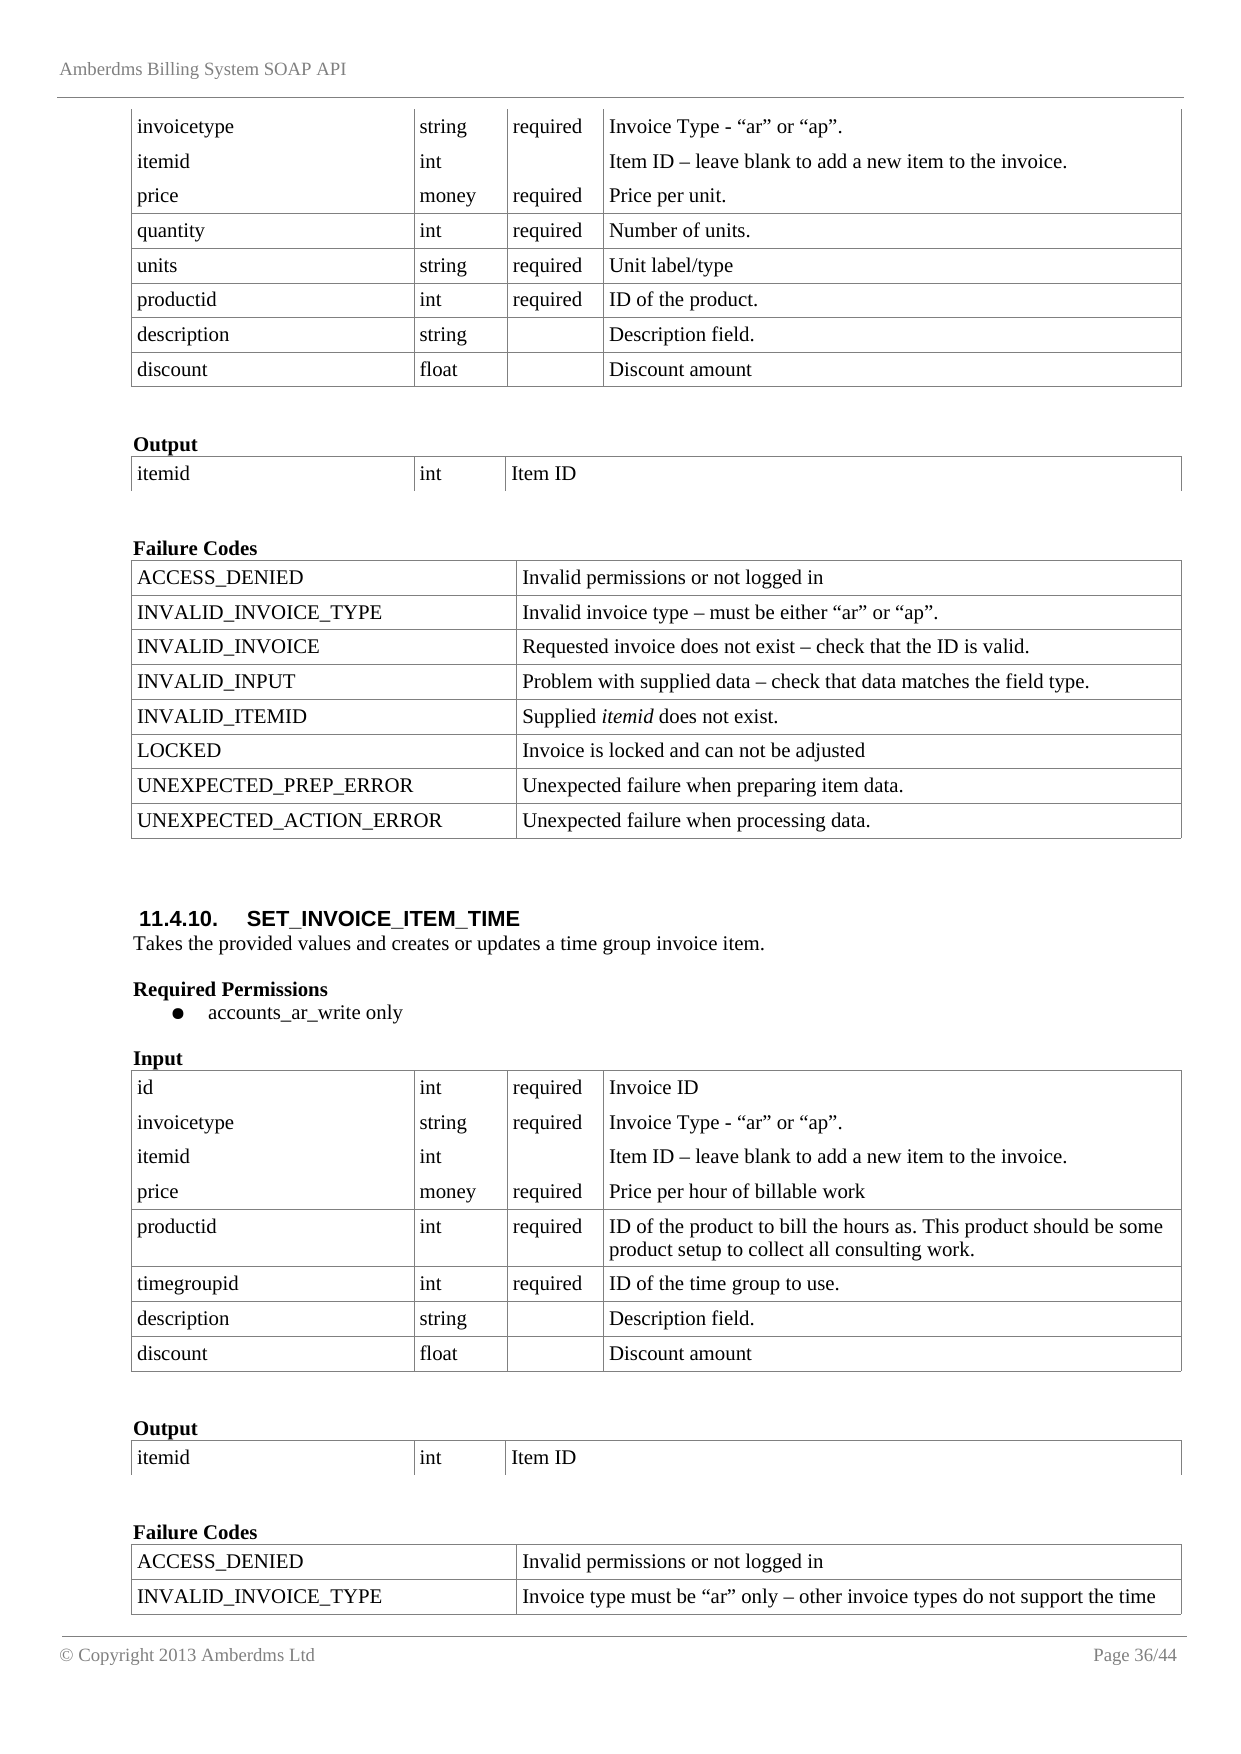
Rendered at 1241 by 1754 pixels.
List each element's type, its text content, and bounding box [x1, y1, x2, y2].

table_cell Item ID – leave blank to add a new item to the invoice. [604, 1140, 1181, 1174]
table_cell string [415, 1105, 507, 1139]
table_cell required [508, 179, 603, 213]
table_cell [508, 353, 603, 386]
table_cell ID of the product to bill the hours as. This product should be some product setup to collect all consulting work. [604, 1210, 1181, 1266]
table_cell [508, 144, 603, 178]
table_cell string [415, 1302, 507, 1336]
table_cell Invoice Type - “ar” or “ap”. [604, 1105, 1181, 1139]
table_cell int [415, 1267, 507, 1301]
table_cell LOCKED [132, 735, 516, 768]
table_cell Number of units. [604, 214, 1181, 248]
table_header ACCESS_DENIED [132, 561, 516, 595]
table_cell required [508, 249, 603, 282]
table_cell required [508, 1105, 603, 1139]
table_cell description [132, 318, 414, 352]
table_cell INVALID_ITEMID [132, 700, 516, 733]
table_cell Invoice Type - “ar” or “ap”. [604, 109, 1181, 144]
table_cell required [508, 1174, 603, 1209]
table_cell Unexpected failure when preparing item data. [517, 769, 1181, 803]
table_cell timegroupid [132, 1267, 414, 1301]
text Output [133, 1417, 1181, 1440]
table_cell productid [132, 1210, 414, 1266]
table_cell INVALID_INVOICE_TYPE [132, 596, 516, 629]
table_cell INVALID_INVOICE_TYPE [132, 1580, 516, 1613]
text Required Permissions [133, 978, 1181, 1001]
text Failure Codes [133, 1521, 1181, 1544]
table_cell Unit label/type [604, 249, 1181, 282]
table_cell INVALID_INVOICE [132, 630, 516, 664]
table_cell UNEXPECTED_PREP_ERROR [132, 769, 516, 803]
table_cell Description field. [604, 1302, 1181, 1336]
table_cell string [415, 249, 507, 282]
table_cell string [415, 318, 507, 352]
table_cell float [415, 353, 507, 386]
text Output [133, 433, 1181, 456]
table_cell Invoice type must be “ar” only – other invoice types do not support the time [517, 1580, 1181, 1613]
table_cell Supplied itemid does not exist. [517, 700, 1181, 733]
subtitle set_invoice_item_time [133, 907, 1181, 931]
table_cell Price per hour of billable work [604, 1174, 1181, 1209]
table_cell invoicetype [132, 109, 414, 144]
table_cell price [132, 1174, 414, 1209]
table_header itemid [132, 1441, 414, 1475]
table_cell itemid [132, 1140, 414, 1174]
table_cell Unexpected failure when processing data. [517, 804, 1181, 837]
table_cell units [132, 249, 414, 282]
text Failure Codes [133, 537, 1181, 560]
table_cell int [415, 144, 507, 178]
table_cell itemid [132, 144, 414, 178]
table_cell ID of the time group to use. [604, 1267, 1181, 1301]
text Input [133, 1047, 1181, 1070]
table_cell price [132, 179, 414, 213]
table_cell ID of the product. [604, 284, 1181, 317]
table_cell required [508, 284, 603, 317]
table_cell [508, 1302, 603, 1336]
table_header int [415, 457, 505, 491]
table_cell money [415, 179, 507, 213]
table_cell money [415, 1174, 507, 1209]
table_cell int [415, 214, 507, 248]
table_cell required [508, 109, 603, 144]
table_cell quantity [132, 214, 414, 248]
table_header id [132, 1071, 414, 1105]
table_cell required [508, 1267, 603, 1301]
table_cell UNEXPECTED_ACTION_ERROR [132, 804, 516, 837]
table_cell discount [132, 353, 414, 386]
table_cell Invalid invoice type – must be either “ar” or “ap”. [517, 596, 1181, 629]
table_cell string [415, 109, 507, 144]
list accounts_ar_write only [170, 1001, 1181, 1024]
table_cell required [508, 214, 603, 248]
table_cell [508, 1140, 603, 1174]
table_cell invoicetype [132, 1105, 414, 1139]
table_cell Price per unit. [604, 179, 1181, 213]
table_cell Discount amount [604, 353, 1181, 386]
table_cell required [508, 1210, 603, 1266]
table_header Item ID [506, 457, 1181, 491]
table_cell int [415, 1210, 507, 1266]
table_header int [415, 1441, 505, 1475]
table_cell [508, 1337, 603, 1371]
table_cell int [415, 284, 507, 317]
table_header int [415, 1071, 507, 1105]
table_cell [508, 318, 603, 352]
table_cell Invoice is locked and can not be adjusted [517, 735, 1181, 768]
table_header Invoice ID [604, 1071, 1181, 1105]
table_header itemid [132, 457, 414, 491]
table_header Item ID [506, 1441, 1181, 1475]
table_cell Description field. [604, 318, 1181, 352]
table_cell productid [132, 284, 414, 317]
table_cell Requested invoice does not exist – check that the ID is valid. [517, 630, 1181, 664]
table_cell Item ID – leave blank to add a new item to the invoice. [604, 144, 1181, 178]
table_cell int [415, 1140, 507, 1174]
table_cell description [132, 1302, 414, 1336]
table_header ACCESS_DENIED [132, 1545, 516, 1579]
table_cell float [415, 1337, 507, 1371]
table_cell Problem with supplied data – check that data matches the field type. [517, 665, 1181, 699]
text Takes the provided values and creates or updates a time group invoice item. [133, 931, 1181, 954]
table_cell INVALID_INPUT [132, 665, 516, 699]
table_cell Discount amount [604, 1337, 1181, 1371]
table_header Invalid permissions or not logged in [517, 561, 1181, 595]
table_header required [508, 1071, 603, 1105]
table_header Invalid permissions or not logged in [517, 1545, 1181, 1579]
table_cell discount [132, 1337, 414, 1371]
